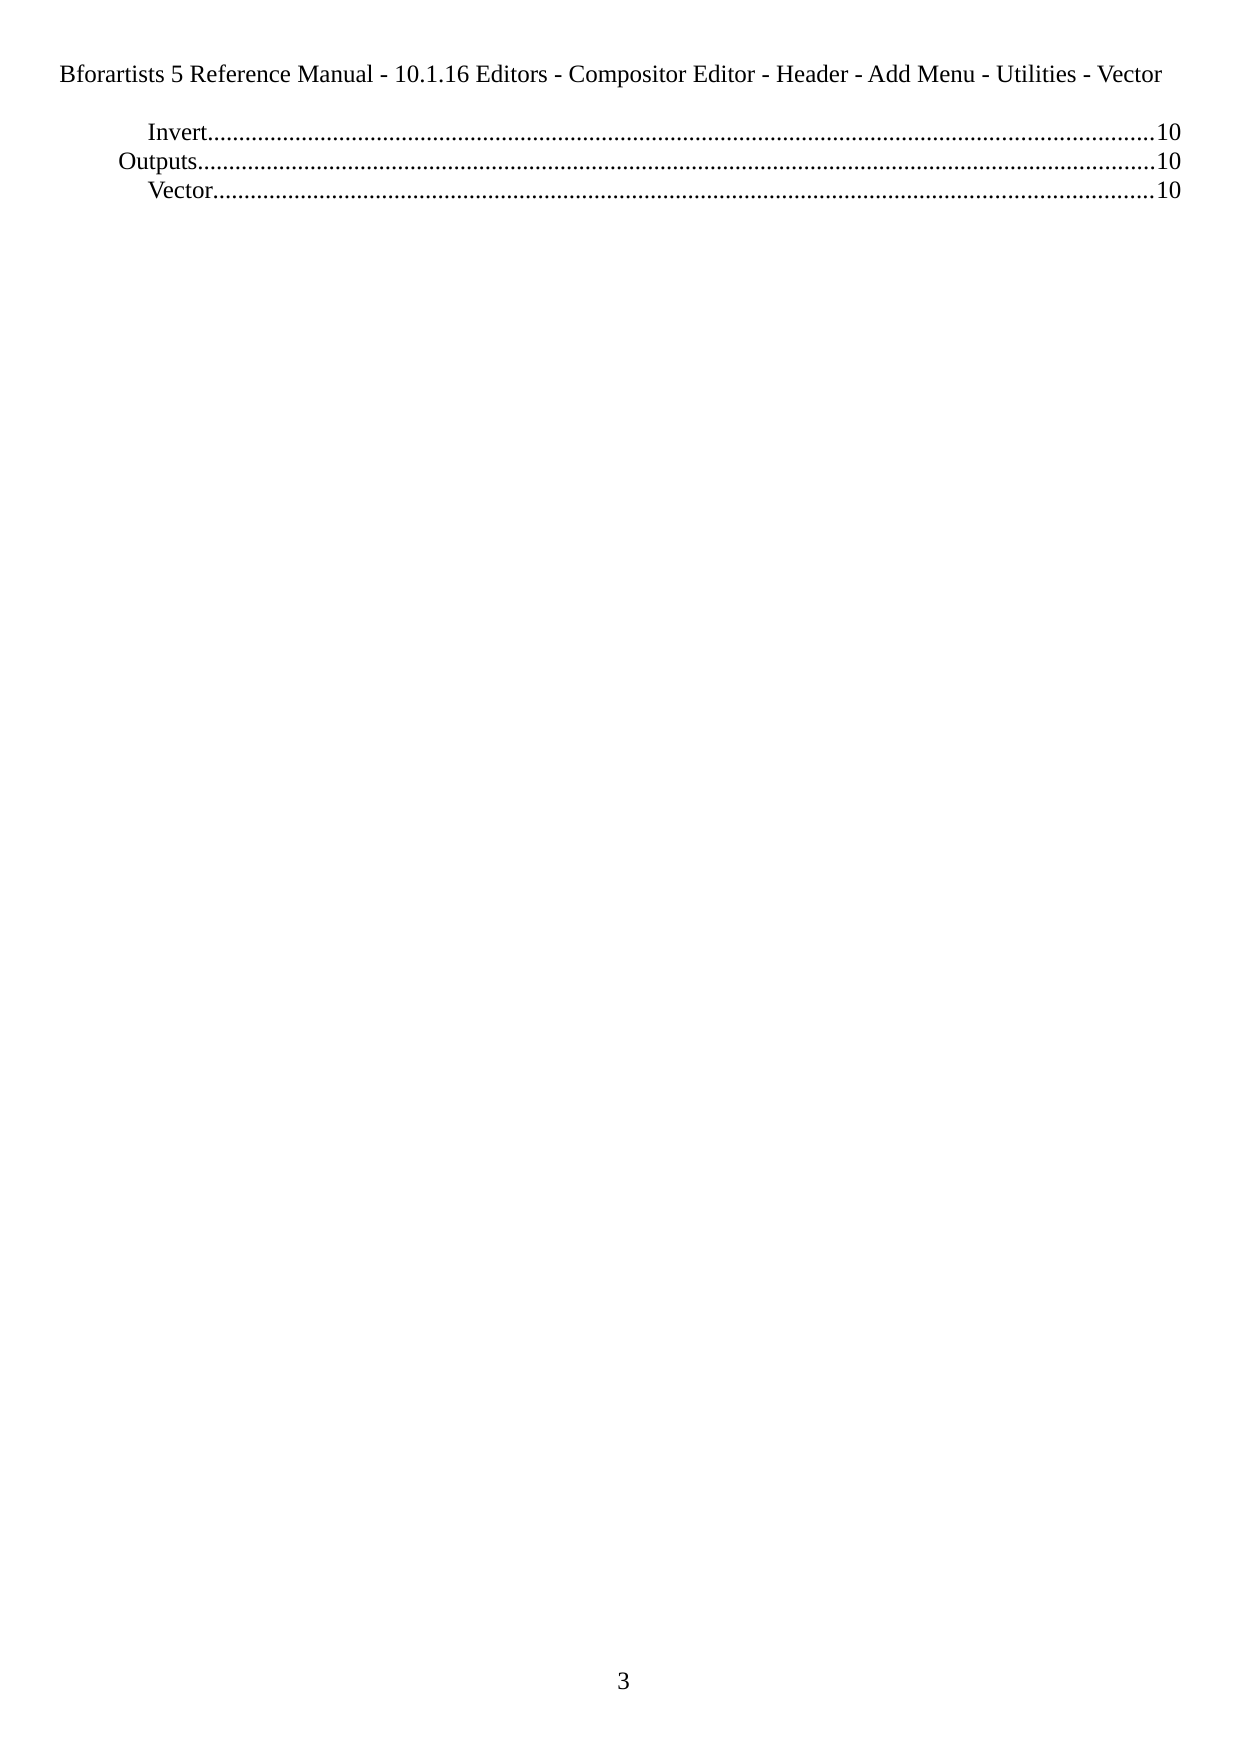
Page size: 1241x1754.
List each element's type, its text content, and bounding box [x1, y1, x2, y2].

text Invert 10 [147, 117, 1181, 146]
text Vector 10 [147, 175, 1181, 203]
text Outputs 10 [118, 146, 1181, 175]
